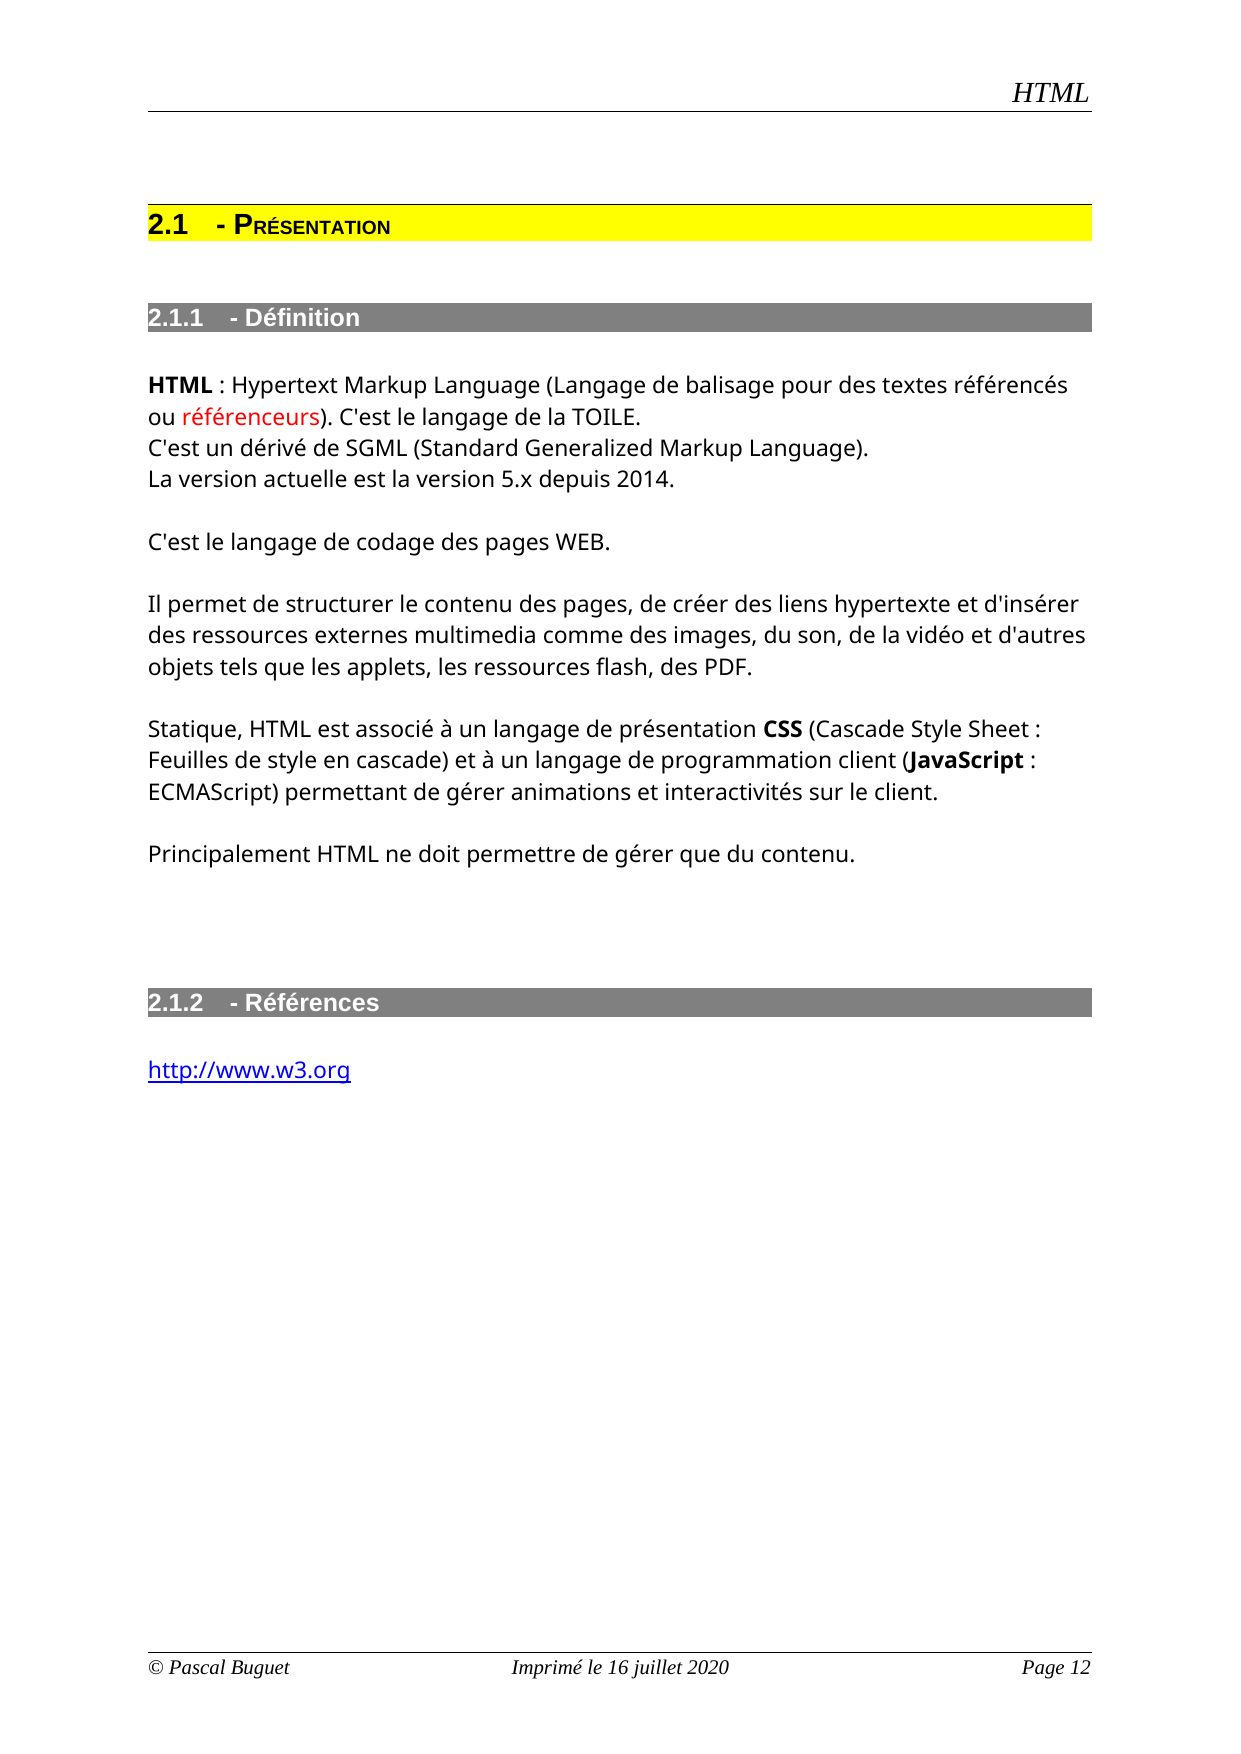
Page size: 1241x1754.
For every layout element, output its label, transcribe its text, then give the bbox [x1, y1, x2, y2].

text HTML : Hypertext Markup Language (Langage de balisage pour des textes référencés ou référenceurs). C'est le langage de la TOILE. [148, 369, 1092, 432]
subtitle - Références [148, 988, 1092, 1017]
text C'est le langage de codage des pages WEB. [148, 526, 1092, 557]
text http://www.w3.org [148, 1054, 1092, 1086]
subtitle - Présentation [148, 205, 1092, 241]
subtitle - Définition [148, 303, 1092, 332]
text Statique, HTML est associé à un langage de présentation CSS (Cascade Style Sheet : Feuilles de style en cascade) et à un langage de programmation client (JavaScript : ECMAScript) permettant de gérer animations et interactivités sur le client. [148, 713, 1092, 807]
text Principalement HTML ne doit permettre de gérer que du contenu. [148, 838, 1092, 869]
text La version actuelle est la version 5.x depuis 2014. [148, 463, 1092, 494]
text Il permet de structurer le contenu des pages, de créer des liens hypertexte et d'insérer des ressources externes multimedia comme des images, du son, de la vidéo et d'autres objets tels que les applets, les ressources flash, des PDF. [148, 588, 1092, 682]
text C'est un dérivé de SGML (Standard Generalized Markup Language). [148, 432, 1092, 463]
